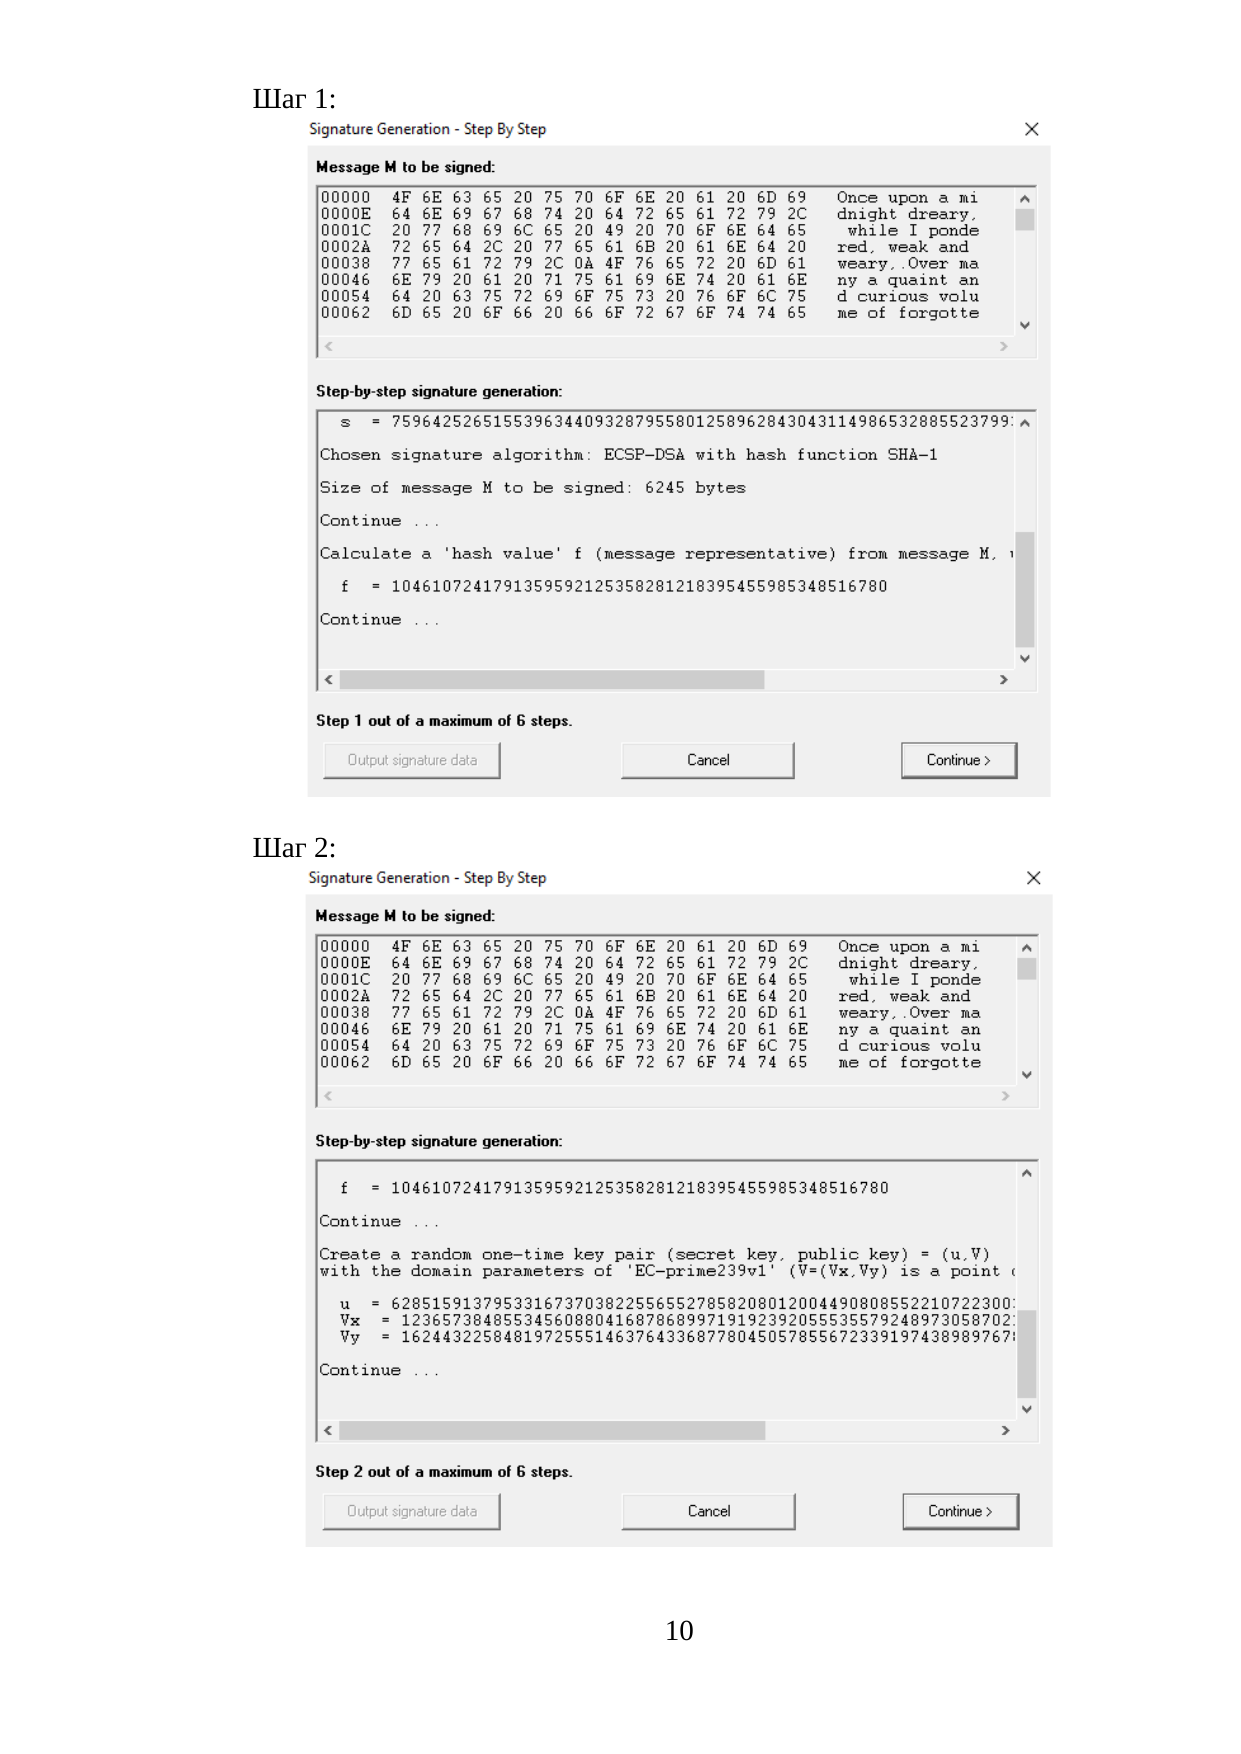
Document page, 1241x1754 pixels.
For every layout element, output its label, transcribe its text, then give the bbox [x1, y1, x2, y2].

picture [307, 115, 1051, 797]
list Шаг 1: [215, 81, 1181, 115]
picture [305, 864, 1053, 1547]
list Шаг 2: [215, 831, 1181, 864]
